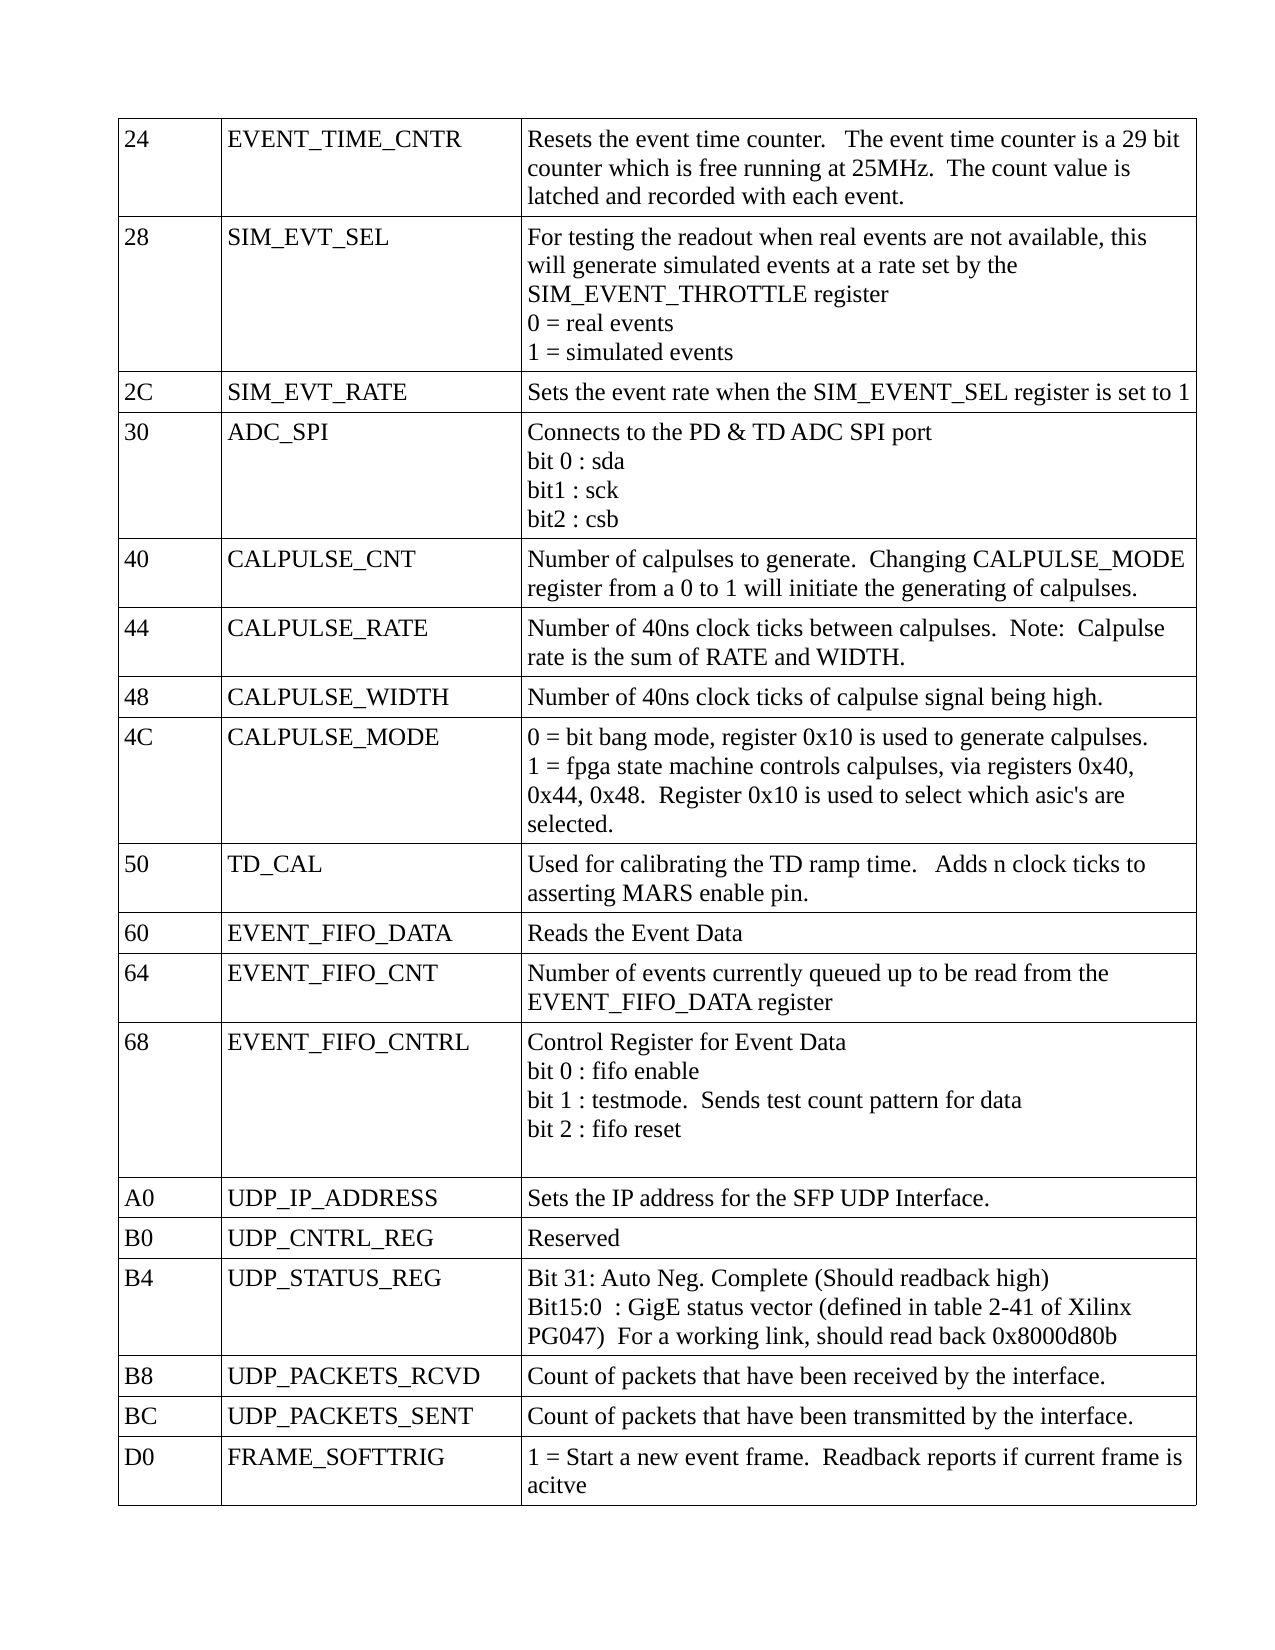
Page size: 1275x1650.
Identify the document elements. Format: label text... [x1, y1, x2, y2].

table_cell B0 [119, 1218, 221, 1257]
table_cell Bit 31: Auto Neg. Complete (Should readback high) Bit15:0 : GigE status vector (defined in table 2-41 of Xilinx PG047) For a working link, should read back 0x8000d80b [522, 1259, 1196, 1355]
table_cell TD_CAL [222, 844, 521, 912]
table_cell A0 [119, 1178, 221, 1217]
table_cell Resets the event time counter. The event time counter is a 29 bit counter which is free running at 25MHz. The count value is latched and recorded with each event. [522, 119, 1196, 216]
table_cell 24 [119, 119, 221, 216]
table_cell Reads the Event Data [522, 913, 1196, 952]
table_cell EVENT_FIFO_CNT [222, 954, 521, 1022]
table_cell 0 = bit bang mode, register 0x10 is used to generate calpulses. 1 = fpga state machine controls calpulses, via registers 0x40, 0x44, 0x48. Register 0x10 is used to select which asic's are selected. [522, 718, 1196, 843]
table_cell EVENT_TIME_CNTR [222, 119, 521, 216]
table_cell Sets the event rate when the SIM_EVENT_SEL register is set to 1 [522, 372, 1196, 412]
table_cell 1 = Start a new event frame. Readback reports if current frame is acitve [522, 1437, 1196, 1505]
table_cell 48 [119, 677, 221, 717]
table_cell CALPULSE_RATE [222, 608, 521, 676]
table_cell Sets the IP address for the SFP UDP Interface. [522, 1178, 1196, 1217]
table_cell 44 [119, 608, 221, 676]
table_cell ADC_SPI [222, 413, 521, 538]
table_cell Control Register for Event Data bit 0 : fifo enable bit 1 : testmode. Sends test count pattern for data bit 2 : fifo reset [522, 1023, 1196, 1177]
table_cell 40 [119, 539, 221, 607]
table_cell CALPULSE_WIDTH [222, 677, 521, 717]
table_cell 2C [119, 372, 221, 412]
table_cell BC [119, 1397, 221, 1436]
table_cell For testing the readout when real events are not available, this will generate simulated events at a rate set by the SIM_EVENT_THROTTLE register 0 = real events 1 = simulated events [522, 217, 1196, 371]
table_cell B8 [119, 1356, 221, 1396]
table_cell D0 [119, 1437, 221, 1505]
table_cell CALPULSE_CNT [222, 539, 521, 607]
table_cell 60 [119, 913, 221, 952]
table_cell 64 [119, 954, 221, 1022]
table_cell Connects to the PD & TD ADC SPI port bit 0 : sda bit1 : sck bit2 : csb [522, 413, 1196, 538]
table_cell 50 [119, 844, 221, 912]
table_cell CALPULSE_MODE [222, 718, 521, 843]
table_cell FRAME_SOFTTRIG [222, 1437, 521, 1505]
table_cell 28 [119, 217, 221, 371]
table_cell Reserved [522, 1218, 1196, 1257]
table_cell EVENT_FIFO_DATA [222, 913, 521, 952]
table_cell UDP_IP_ADDRESS [222, 1178, 521, 1217]
table_cell Used for calibrating the TD ramp time. Adds n clock ticks to asserting MARS enable pin. [522, 844, 1196, 912]
table_cell UDP_PACKETS_SENT [222, 1397, 521, 1436]
table_cell Count of packets that have been received by the interface. [522, 1356, 1196, 1396]
table_cell 4C [119, 718, 221, 843]
table_cell SIM_EVT_SEL [222, 217, 521, 371]
table_cell Number of events currently queued up to be read from the EVENT_FIFO_DATA register [522, 954, 1196, 1022]
table_cell SIM_EVT_RATE [222, 372, 521, 412]
table_cell EVENT_FIFO_CNTRL [222, 1023, 521, 1177]
table_cell Number of 40ns clock ticks of calpulse signal being high. [522, 677, 1196, 717]
table_cell Number of calpulses to generate. Changing CALPULSE_MODE register from a 0 to 1 will initiate the generating of calpulses. [522, 539, 1196, 607]
table_cell Number of 40ns clock ticks between calpulses. Note: Calpulse rate is the sum of RATE and WIDTH. [522, 608, 1196, 676]
table_cell UDP_PACKETS_RCVD [222, 1356, 521, 1396]
table_cell 68 [119, 1023, 221, 1177]
table_cell B4 [119, 1259, 221, 1355]
table_cell Count of packets that have been transmitted by the interface. [522, 1397, 1196, 1436]
table_cell UDP_STATUS_REG [222, 1259, 521, 1355]
table_cell 30 [119, 413, 221, 538]
table_cell UDP_CNTRL_REG [222, 1218, 521, 1257]
